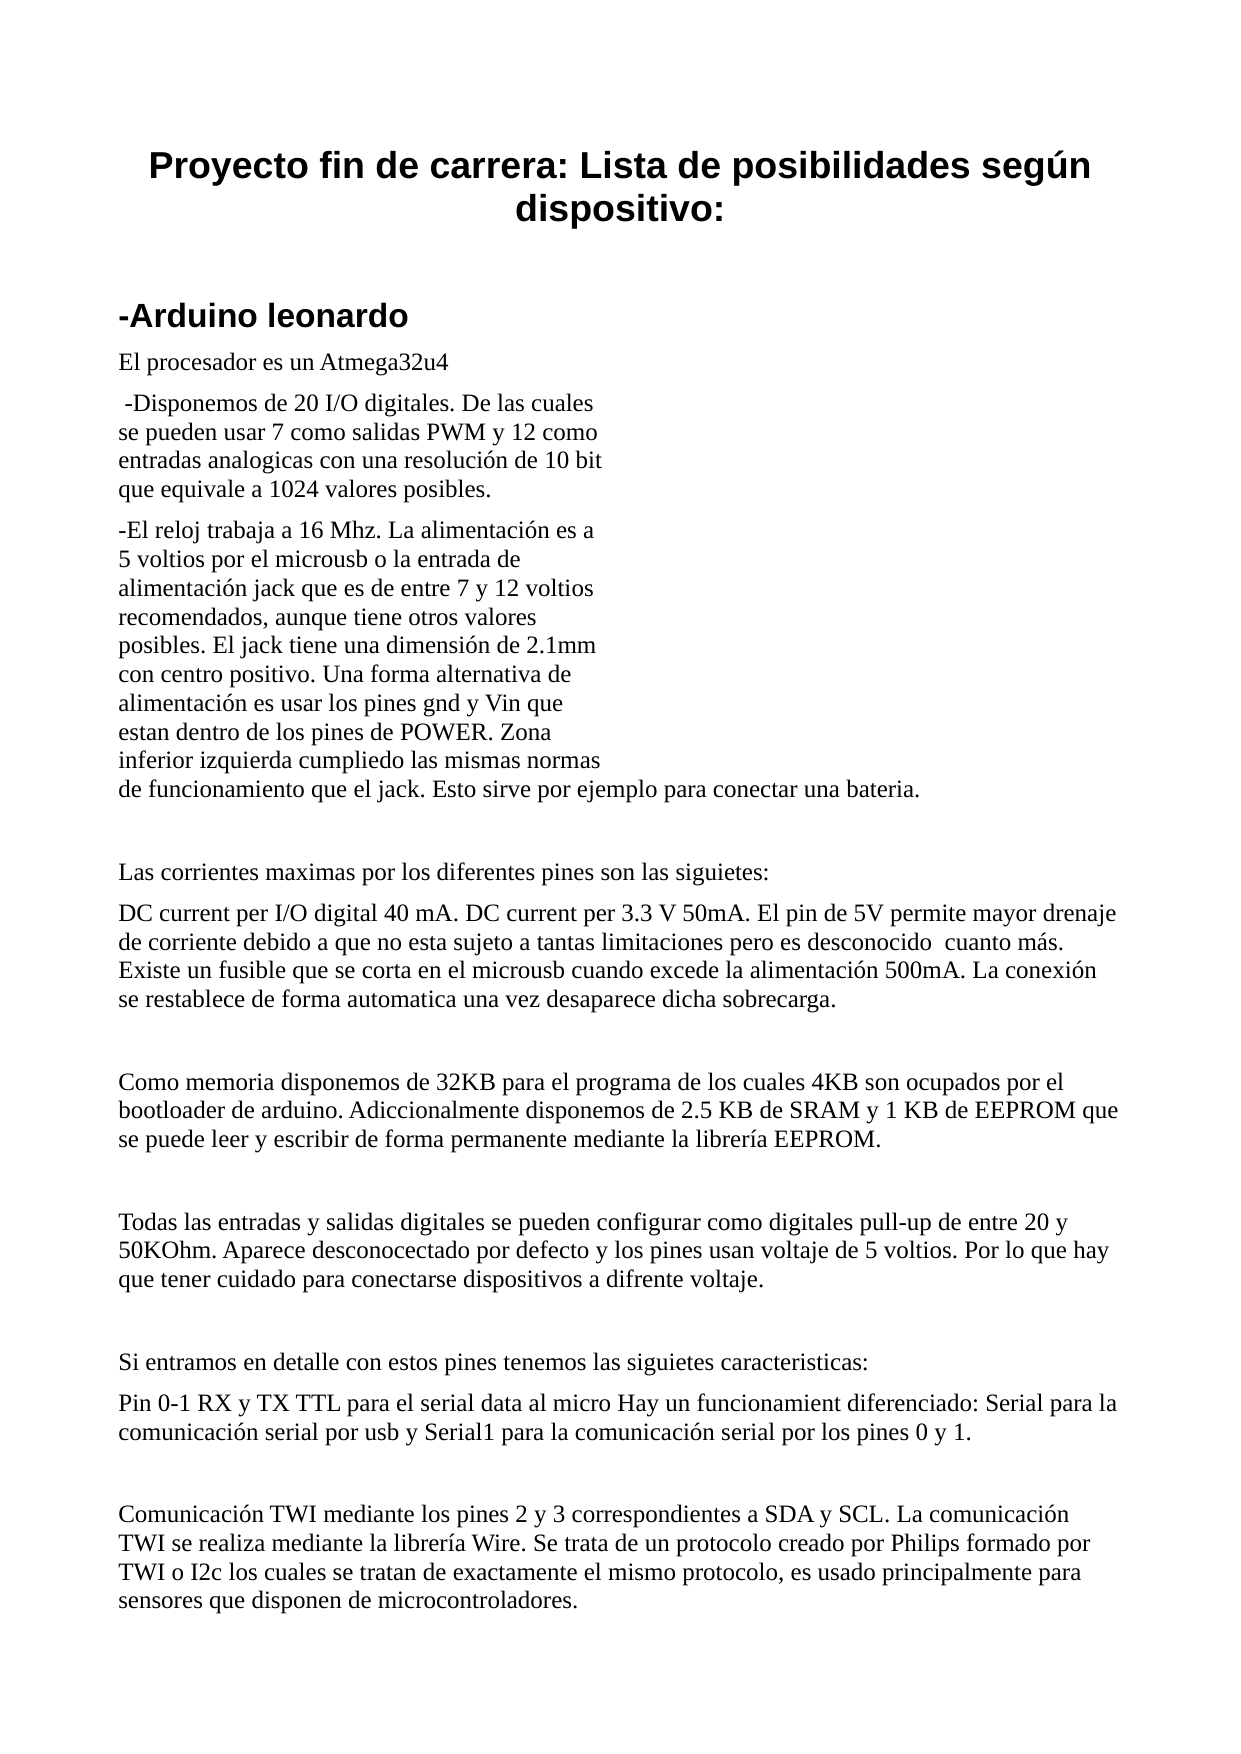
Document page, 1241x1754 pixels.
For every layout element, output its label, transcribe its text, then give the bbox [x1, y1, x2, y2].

text Si entramos en detalle con estos pines tenemos las siguietes caracteristicas: [118, 1347, 1122, 1376]
text El procesador es un Atmega32u4 [118, 347, 1122, 376]
text -Disponemos de 20 I/O digitales. De las cuales se pueden usar 7 como salidas PWM y 12 como entradas analogicas con una resolución de 10 bit que equivale a 1024 valores posibles. [118, 388, 1122, 503]
text -El reloj trabaja a 16 Mhz. La alimentación es a 5 voltios por el microusb o la entrada de alimentación jack que es de entre 7 y 12 voltios recomendados, aunque tiene otros valores posibles. El jack tiene una dimensión de 2.1mm con centro positivo. Una forma alternativa de alimentación es usar los pines gnd y Vin que estan dentro de los pines de POWER. Zona inferior izquierda cumpliedo las mismas normas de funcionamiento que el jack. Esto sirve por ejemplo para conectar una bateria. [118, 516, 1122, 803]
text Todas las entradas y salidas digitales se pueden configurar como digitales pull-up de entre 20 y 50KOhm. Aparece desconocectado por defecto y los pines usan voltaje de 5 voltios. Por lo que hay que tener cuidado para conectarse dispositivos a difrente voltaje. [118, 1207, 1122, 1293]
text Pin 0-1 RX y TX TTL para el serial data al micro Hay un funcionamient diferenciado: Serial para la comunicación serial por usb y Serial1 para la comunicación serial por los pines 0 y 1. [118, 1388, 1122, 1446]
text Las corrientes maximas por los diferentes pines son las siguietes: [118, 857, 1122, 886]
title Proyecto fin de carrera: Lista de posibilidades según dispositivo: [118, 143, 1122, 229]
text Como memoria disponemos de 32KB para el programa de los cuales 4KB son ocupados por el bootloader de arduino. Adiccionalmente disponemos de 2.5 KB de SRAM y 1 KB de EEPROM que se puede leer y escribir de forma permanente mediante la librería EEPROM. [118, 1067, 1122, 1153]
subtitle -Arduino leonardo [118, 296, 1122, 334]
text Comunicación TWI mediante los pines 2 y 3 correspondientes a SDA y SCL. La comunicación TWI se realiza mediante la librería Wire. Se trata de un protocolo creado por Philips formado por TWI o I2c los cuales se tratan de exactamente el mismo protocolo, es usado principalmente para sensores que disponen de microcontroladores. [118, 1499, 1122, 1614]
text DC current per I/O digital 40 mA. DC current per 3.3 V 50mA. El pin de 5V permite mayor drenaje de corriente debido a que no esta sujeto a tantas limitaciones pero es desconocido cuanto más. Existe un fusible que se corta en el microusb cuando excede la alimentación 500mA. La conexión se restablece de forma automatica una vez desaparece dicha sobrecarga. [118, 898, 1122, 1013]
